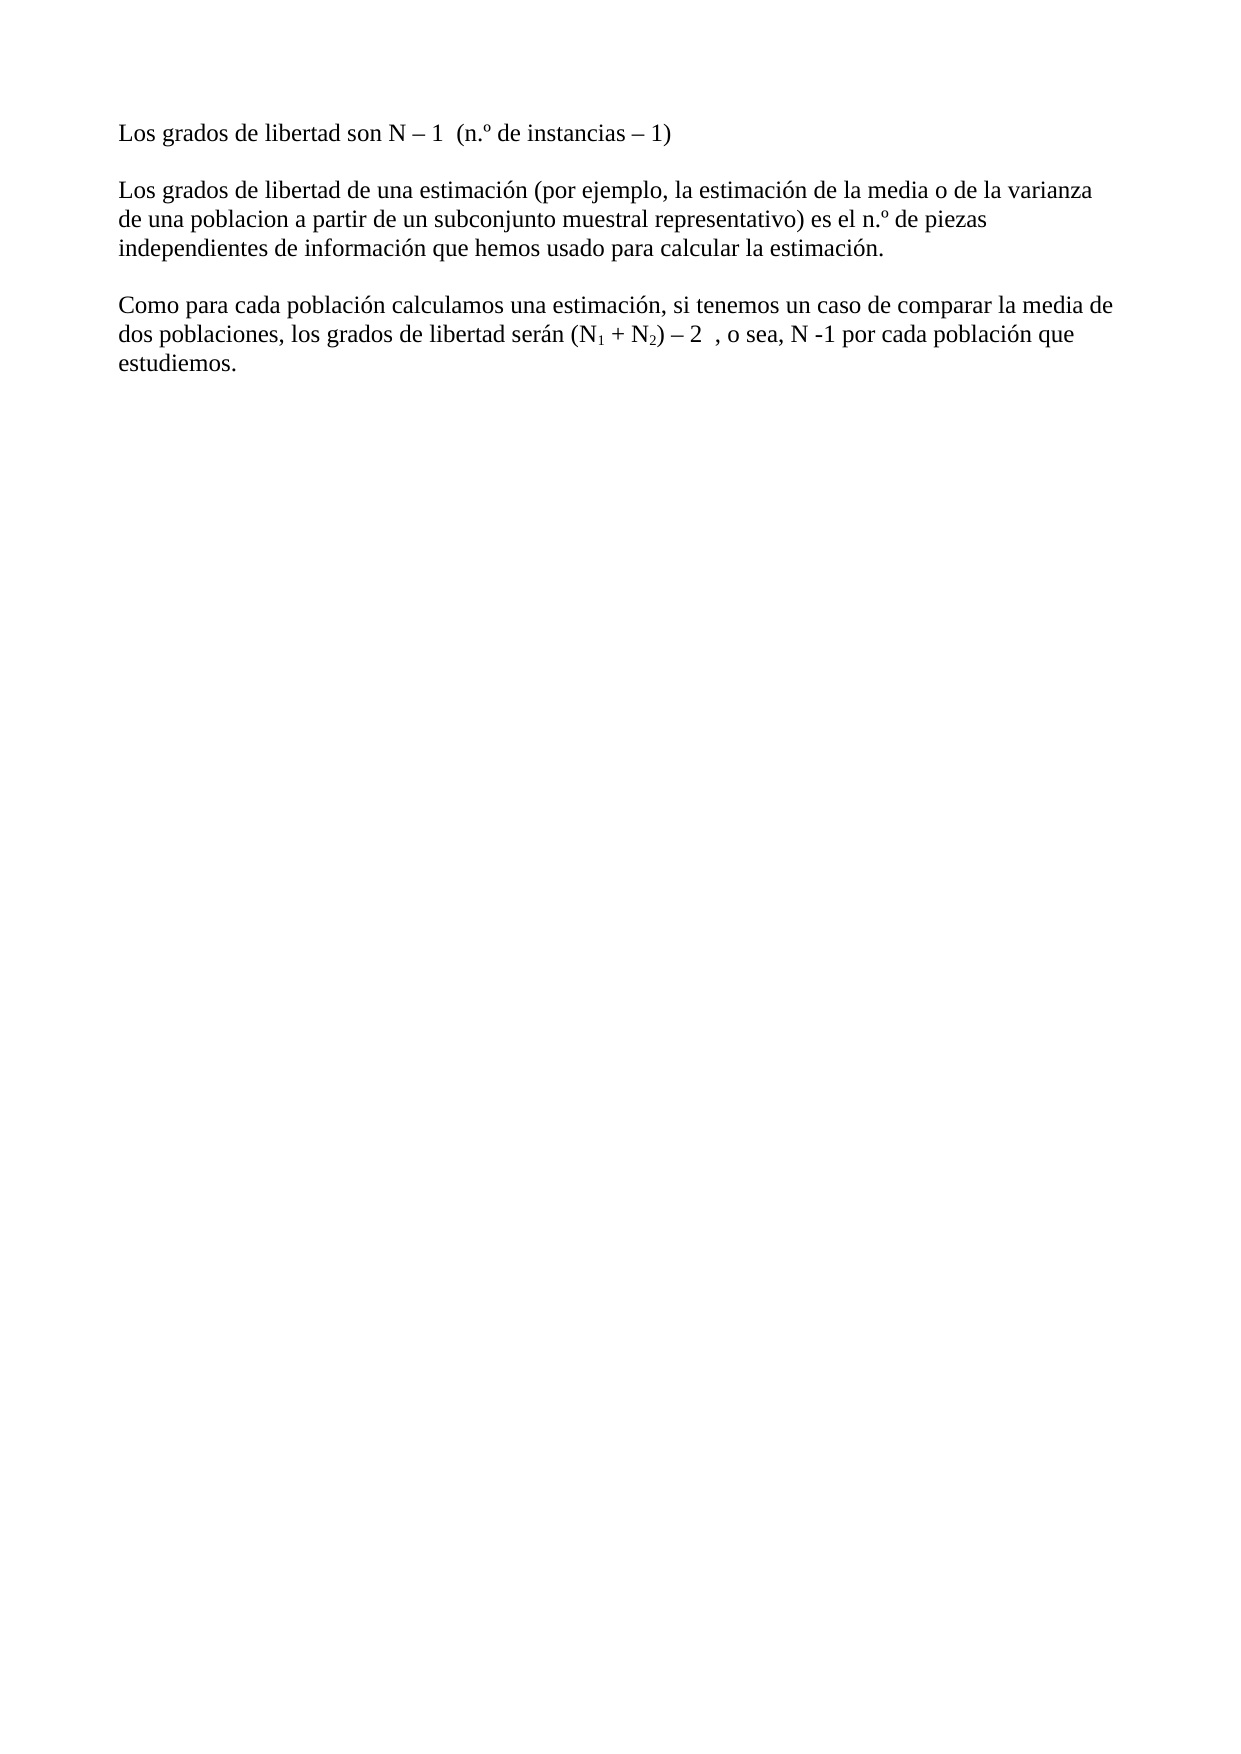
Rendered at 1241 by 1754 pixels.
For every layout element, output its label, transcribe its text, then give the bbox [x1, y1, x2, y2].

text Los grados de libertad son N – 1 (n.º de instancias – 1) [118, 118, 1122, 147]
text Los grados de libertad de una estimación (por ejemplo, la estimación de la media o de la varianza de una poblacion a partir de un subconjunto muestral representativo) es el n.º de piezas independientes de información que hemos usado para calcular la estimación. [118, 176, 1122, 262]
text Como para cada población calculamos una estimación, si tenemos un caso de comparar la media de dos poblaciones, los grados de libertad serán (N1 + N2) – 2 , o sea, N -1 por cada población que estudiemos. [118, 291, 1122, 377]
